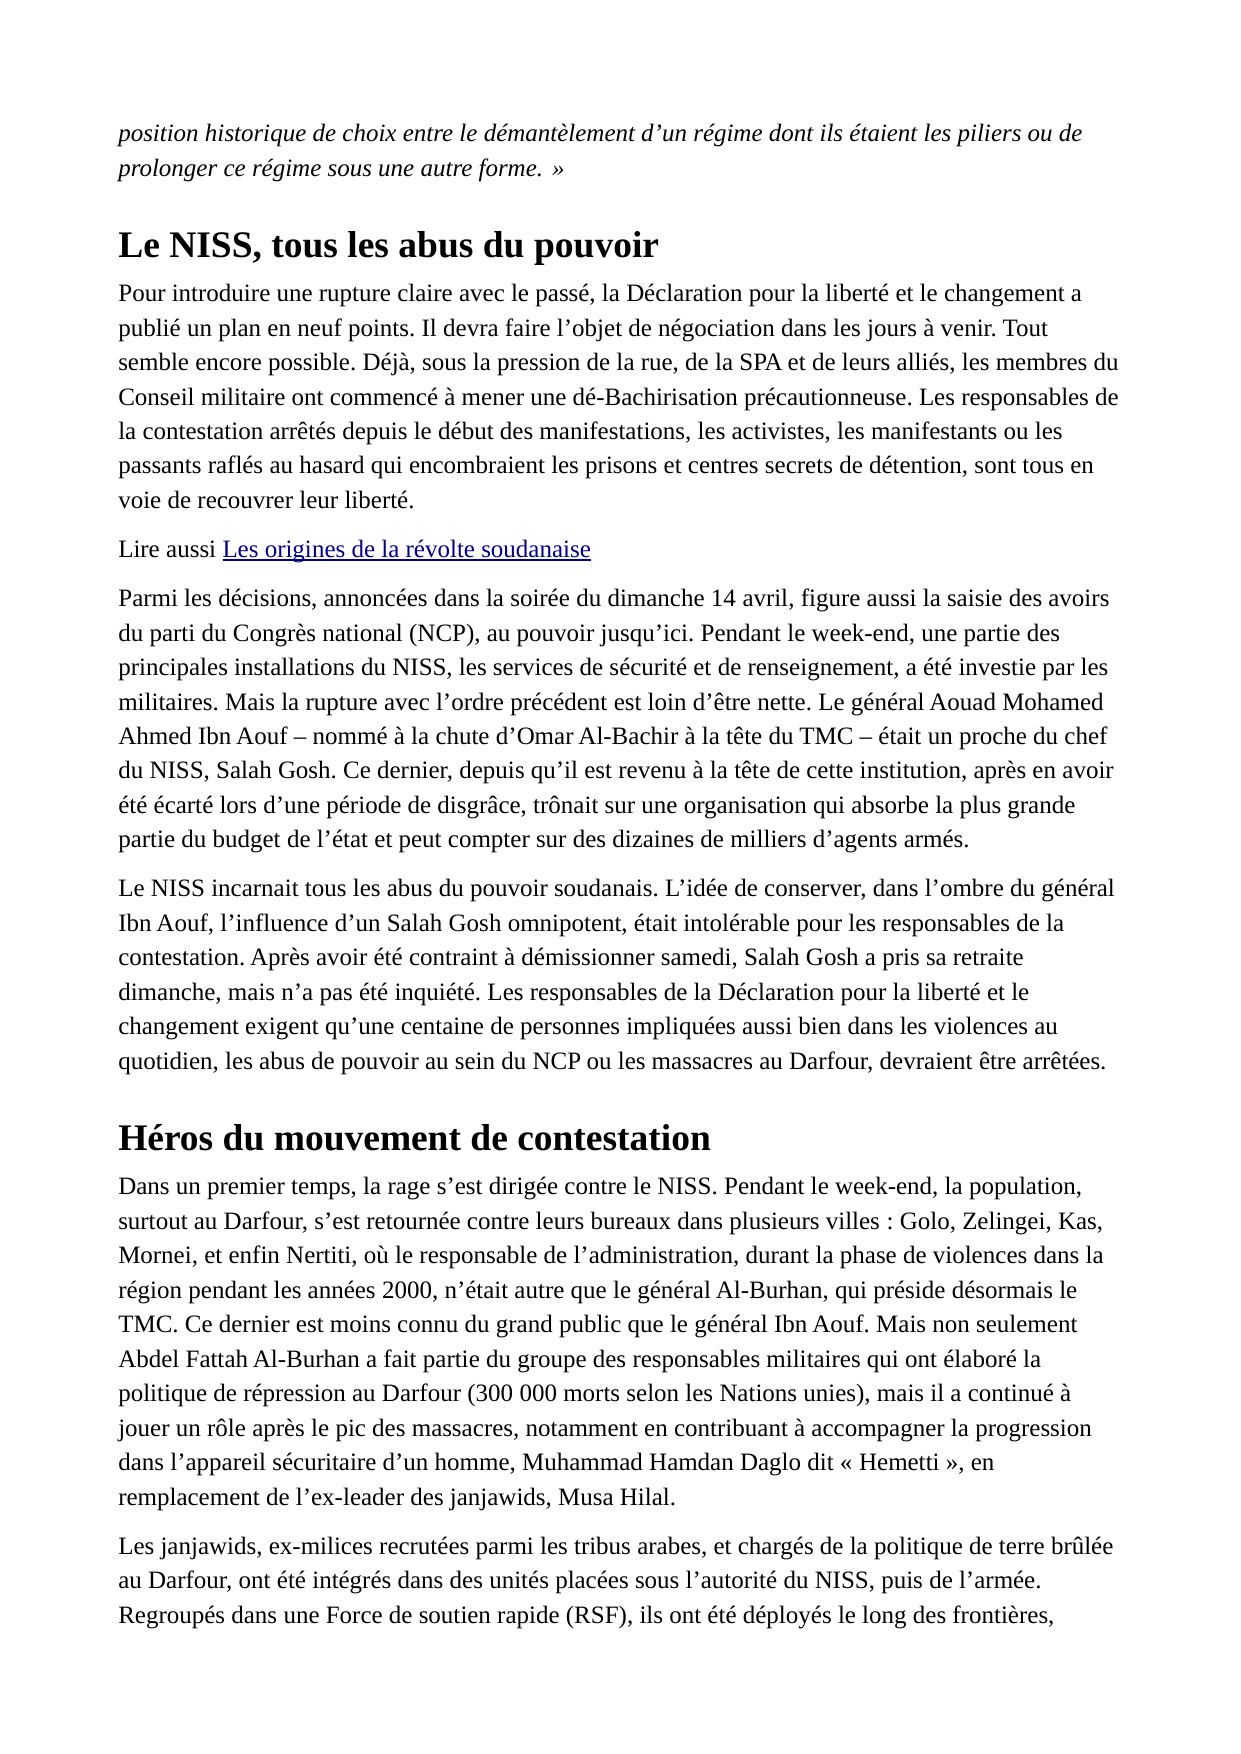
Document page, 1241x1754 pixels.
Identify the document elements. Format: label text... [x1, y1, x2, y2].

text Lire aussi Les origines de la révolte soudanaise [118, 534, 1122, 563]
subtitle Héros du mouvement de contestation [118, 1116, 1122, 1159]
subtitle Le NISS, tous les abus du pouvoir [118, 222, 1122, 266]
text Les janjawids, ex-milices recrutées parmi les tribus arabes, et chargés de la politique de terre brûlée au Darfour, ont été intégrés dans des unités placées sous l’autorité du NISS, puis de l’armée. Regroupés dans une Force de soutien rapide (RSF), ils ont été déployés le long des frontières, [118, 1531, 1122, 1628]
text Le NISS incarnait tous les abus du pouvoir soudanais. L’idée de conserver, dans l’ombre du général Ibn Aouf, l’influence d’un Salah Gosh omnipotent, était intolérable pour les responsables de la contestation. Après avoir été contraint à démissionner samedi, Salah Gosh a pris sa retraite dimanche, mais n’a pas été inquiété. Les responsables de la Déclaration pour la liberté et le changement exigent qu’une centaine de personnes impliquées aussi bien dans les violences au quotidien, les abus de pouvoir au sein du NCP ou les massacres au Darfour, devraient être arrêtées. [118, 873, 1122, 1075]
text Pour introduire une rupture claire avec le passé, la Déclaration pour la liberté et le changement a publié un plan en neuf points. Il devra faire l’objet de négociation dans les jours à venir. Tout semble encore possible. Déjà, sous la pression de la rue, de la SPA et de leurs alliés, les membres du Conseil militaire ont commencé à mener une dé-Bachirisation précautionneuse. Les responsables de la contestation arrêtés depuis le début des manifestations, les activistes, les manifestants ou les passants raflés au hasard qui encombraient les prisons et centres secrets de détention, sont tous en voie de recouvrer leur liberté. [118, 278, 1122, 514]
text Parmi les décisions, annoncées dans la soirée du dimanche 14 avril, figure aussi la saisie des avoirs du parti du Congrès national (NCP), au pouvoir jusqu’ici. Pendant le week-end, une partie des principales installations du NISS, les services de sécurité et de renseignement, a été investie par les militaires. Mais la rupture avec l’ordre précédent est loin d’être nette. Le général Aouad Mohamed Ahmed Ibn Aouf – nommé à la chute d’Omar Al-Bachir à la tête du TMC – était un proche du chef du NISS, Salah Gosh. Ce dernier, depuis qu’il est revenu à la tête de cette institution, après en avoir été écarté lors d’une période de disgrâce, trônait sur une organisation qui absorbe la plus grande partie du budget de l’état et peut compter sur des dizaines de milliers d’agents armés. [118, 583, 1122, 853]
text position historique de choix entre le démantèlement d’un régime dont ils étaient les piliers ou de prolonger ce régime sous une autre forme. » [118, 118, 1122, 181]
text Dans un premier temps, la rage s’est dirigée contre le NISS. Pendant le week-end, la population, surtout au Darfour, s’est retournée contre leurs bureaux dans plusieurs villes : Golo, Zelingei, Kas, Mornei, et enfin Nertiti, où le responsable de l’administration, durant la phase de violences dans la région pendant les années 2000, n’était autre que le général Al-Burhan, qui préside désormais le TMC. Ce dernier est moins connu du grand public que le général Ibn Aouf. Mais non seulement Abdel Fattah Al-Burhan a fait partie du groupe des responsables militaires qui ont élaboré la politique de répression au Darfour (300 000 morts selon les Nations unies), mais il a continué à jouer un rôle après le pic des massacres, notamment en contribuant à accompagner la progression dans l’appareil sécuritaire d’un homme, Muhammad Hamdan Daglo dit « Hemetti », en remplacement de l’ex-leader des janjawids, Musa Hilal. [118, 1171, 1122, 1511]
